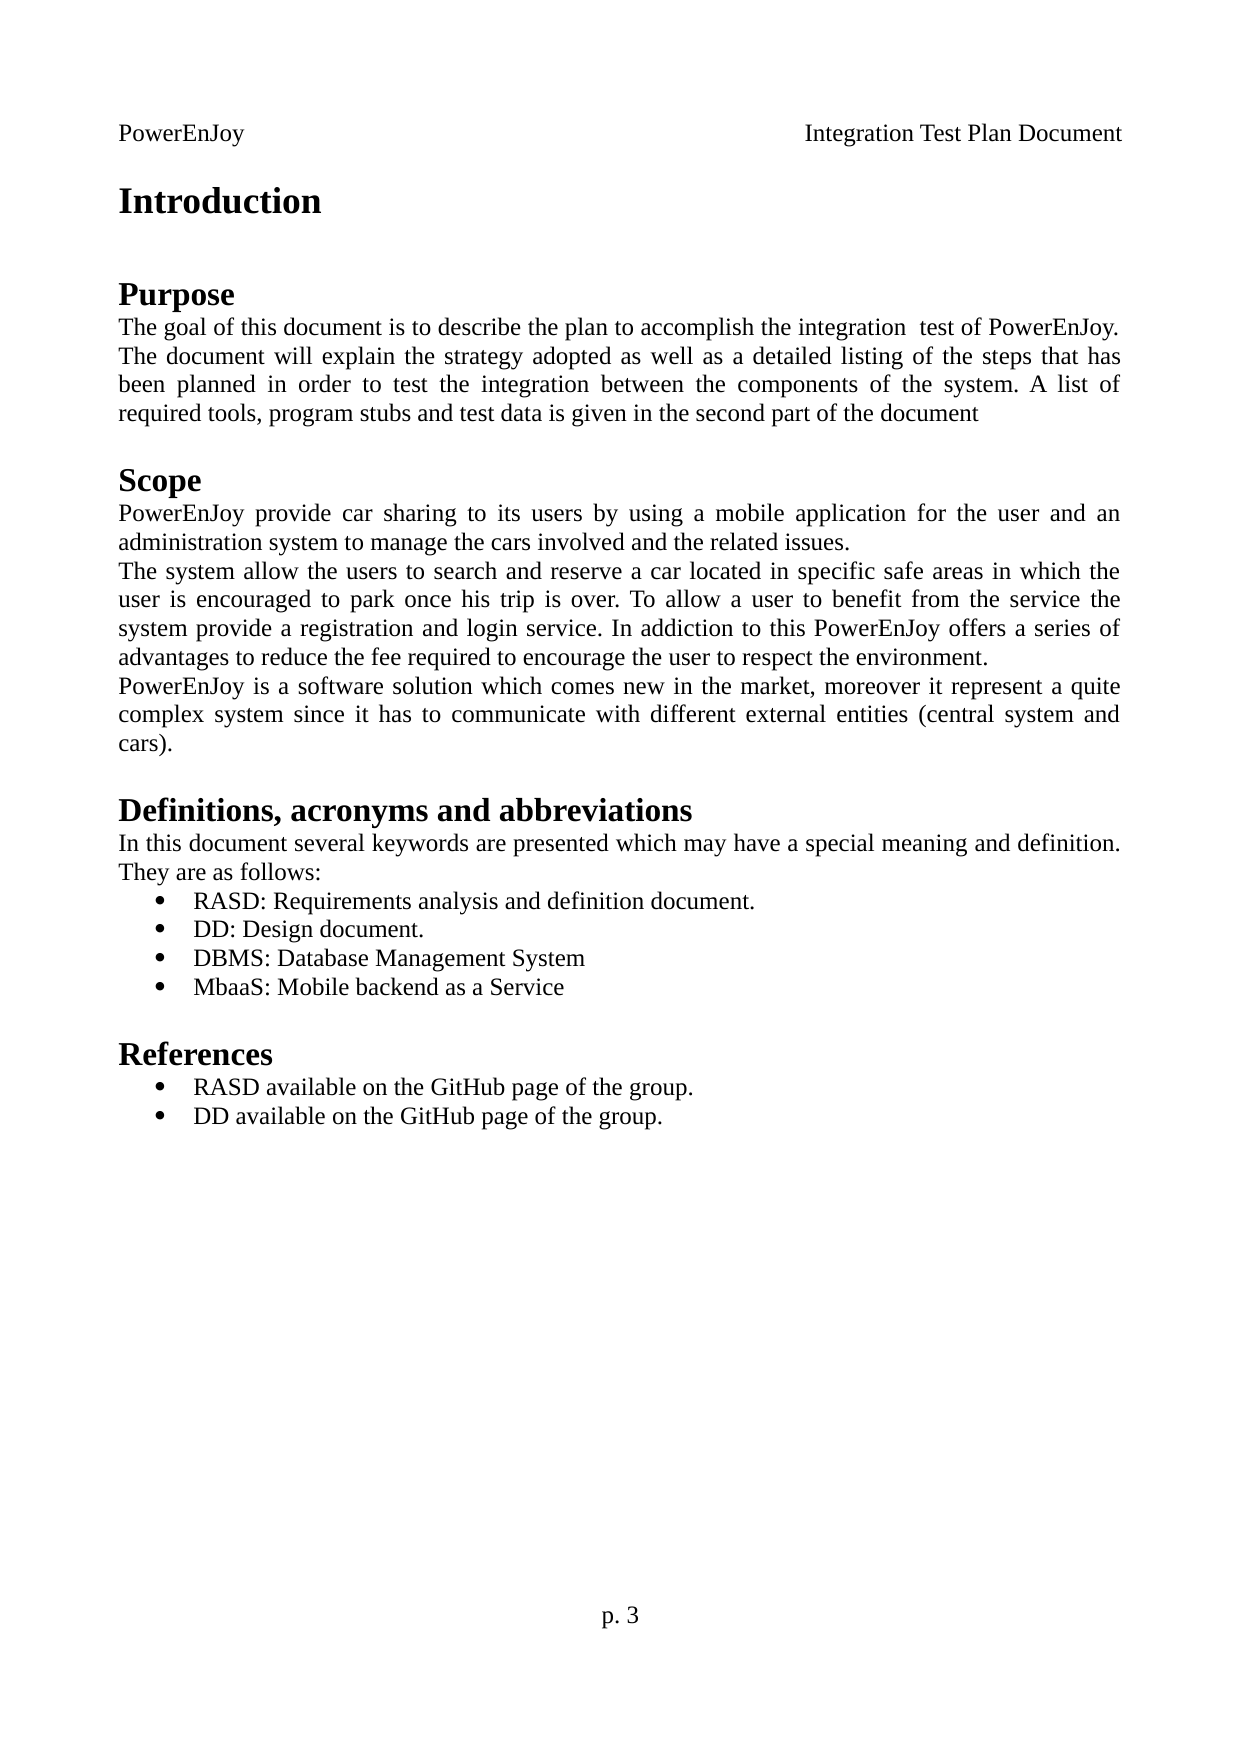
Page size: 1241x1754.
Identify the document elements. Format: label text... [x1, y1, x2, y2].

text PowerEnJoy is a software solution which comes new in the market, moreover it represent a quite complex system since it has to communicate with different external entities (central system and cars). [118, 671, 1122, 757]
subtitle Purpose [118, 274, 1122, 312]
list RASD: Requirements analysis and definition document. [156, 886, 1122, 914]
subtitle Definitions, acronyms and abbreviations [118, 790, 1122, 828]
text PowerEnJoy provide car sharing to its users by using a mobile application for the user and an administration system to manage the cars involved and the related issues. [118, 498, 1122, 556]
text The goal of this document is to describe the plan to accomplish the integration test of PowerEnJoy. The document will explain the strategy adopted as well as a detailed listing of the steps that has been planned in order to test the integration between the components of the system. A list of required tools, program stubs and test data is given in the second part of the document [118, 312, 1122, 427]
list DBMS: Database Management System [156, 943, 1122, 972]
text The system allow the users to search and reserve a car located in specific safe areas in which the user is encouraged to park once his trip is over. To allow a user to benefit from the service the system provide a registration and login service. In addiction to this PowerEnJoy offers a series of advantages to reduce the fee required to encourage the user to respect the environment. [118, 556, 1122, 671]
list MbaaS: Mobile backend as a Service [156, 972, 1122, 1001]
list RASD available on the GitHub page of the group. [156, 1072, 1122, 1101]
list DD: Design document. [156, 914, 1122, 943]
text In this document several keywords are presented which may have a special meaning and definition. They are as follows: [118, 828, 1122, 886]
subtitle Scope [118, 460, 1122, 498]
subtitle References [118, 1034, 1122, 1072]
subtitle Introduction [118, 178, 1122, 222]
list DD available on the GitHub page of the group. [156, 1101, 1122, 1129]
